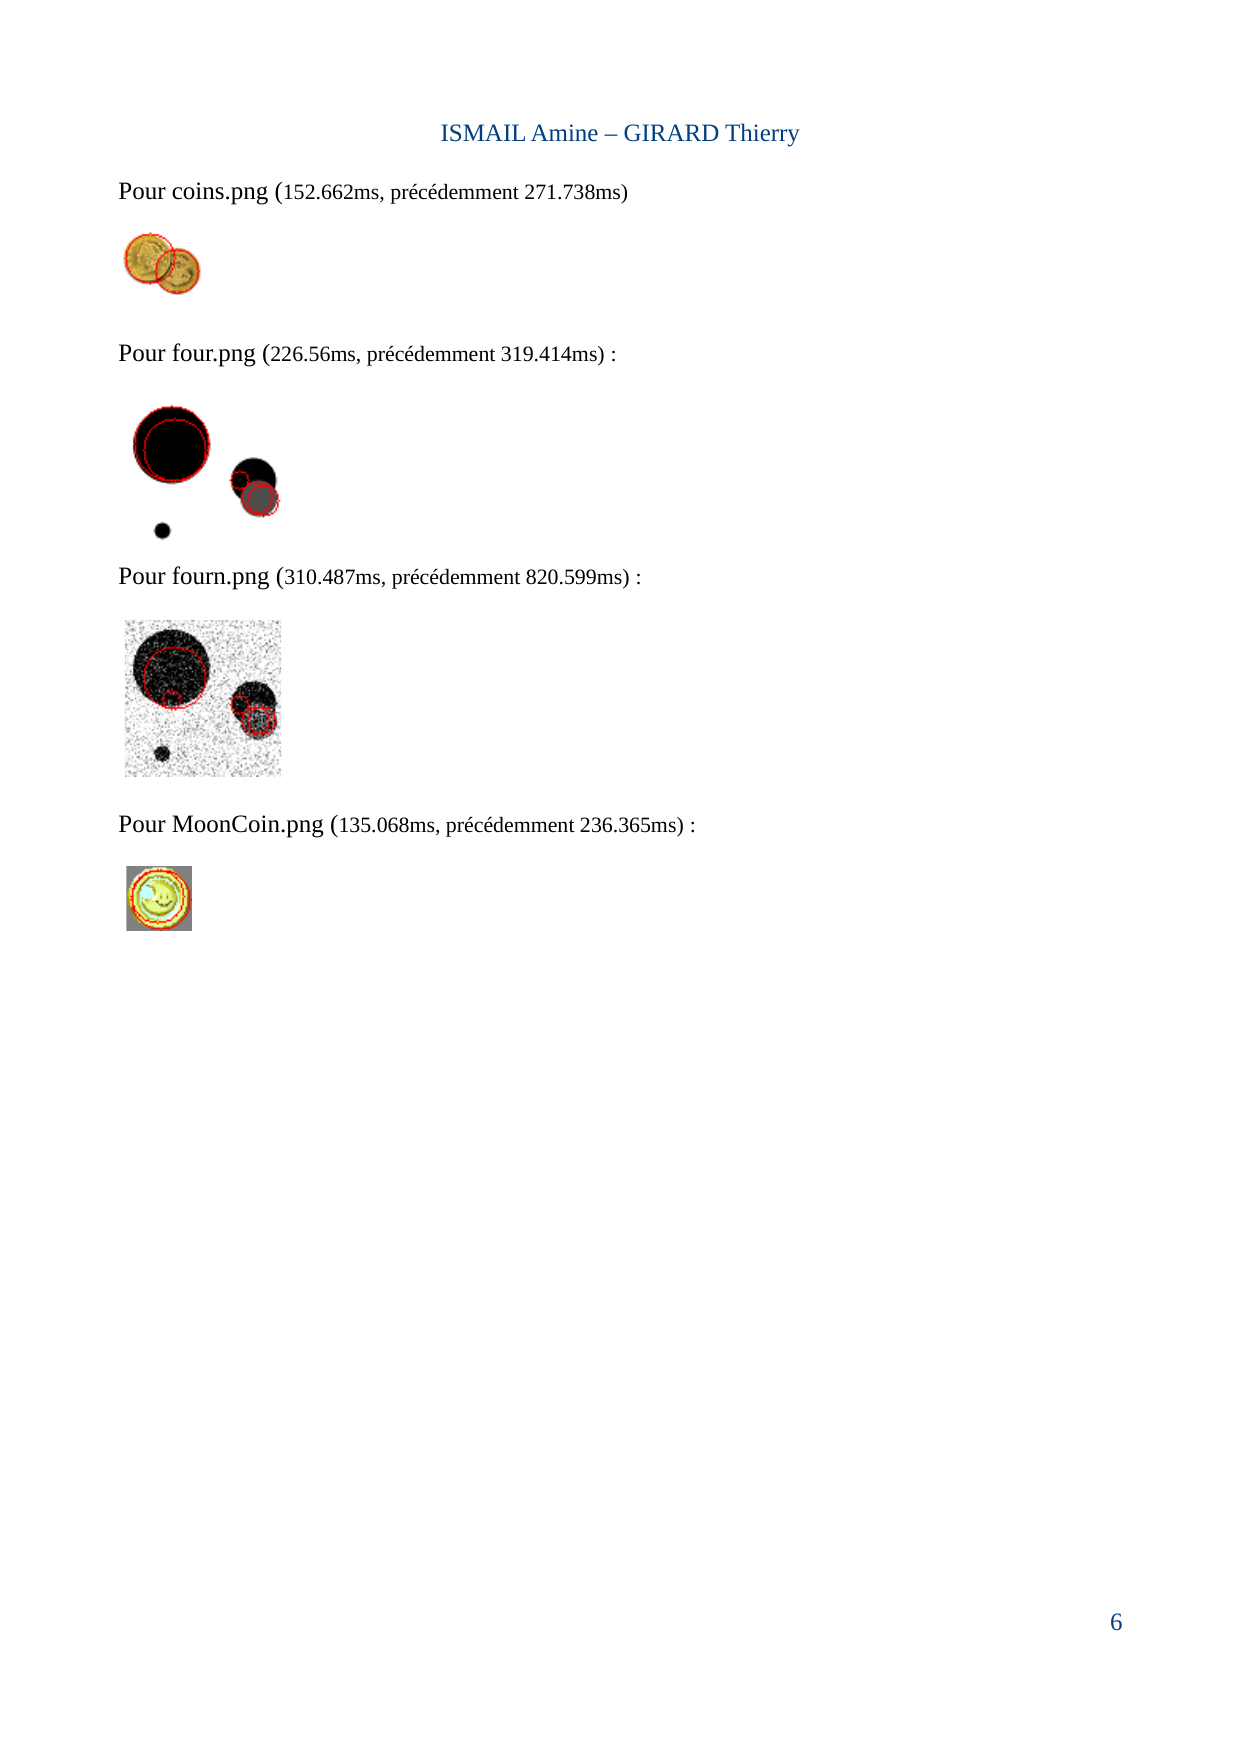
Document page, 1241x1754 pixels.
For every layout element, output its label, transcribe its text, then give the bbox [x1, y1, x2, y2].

picture [124, 397, 282, 554]
text Pour MoonCoin.png (135.068ms, précédemment 236.365ms) : [118, 809, 1122, 838]
text Pour four.png (226.56ms, précédemment 319.414ms) : [118, 338, 1122, 367]
text Pour fourn.png (310.487ms, précédemment 820.599ms) : [118, 561, 1122, 590]
text Pour coins.png (152.662ms, précédemment 271.738ms) [118, 176, 1122, 205]
picture [124, 620, 282, 777]
picture [123, 225, 202, 304]
picture [126, 866, 192, 931]
